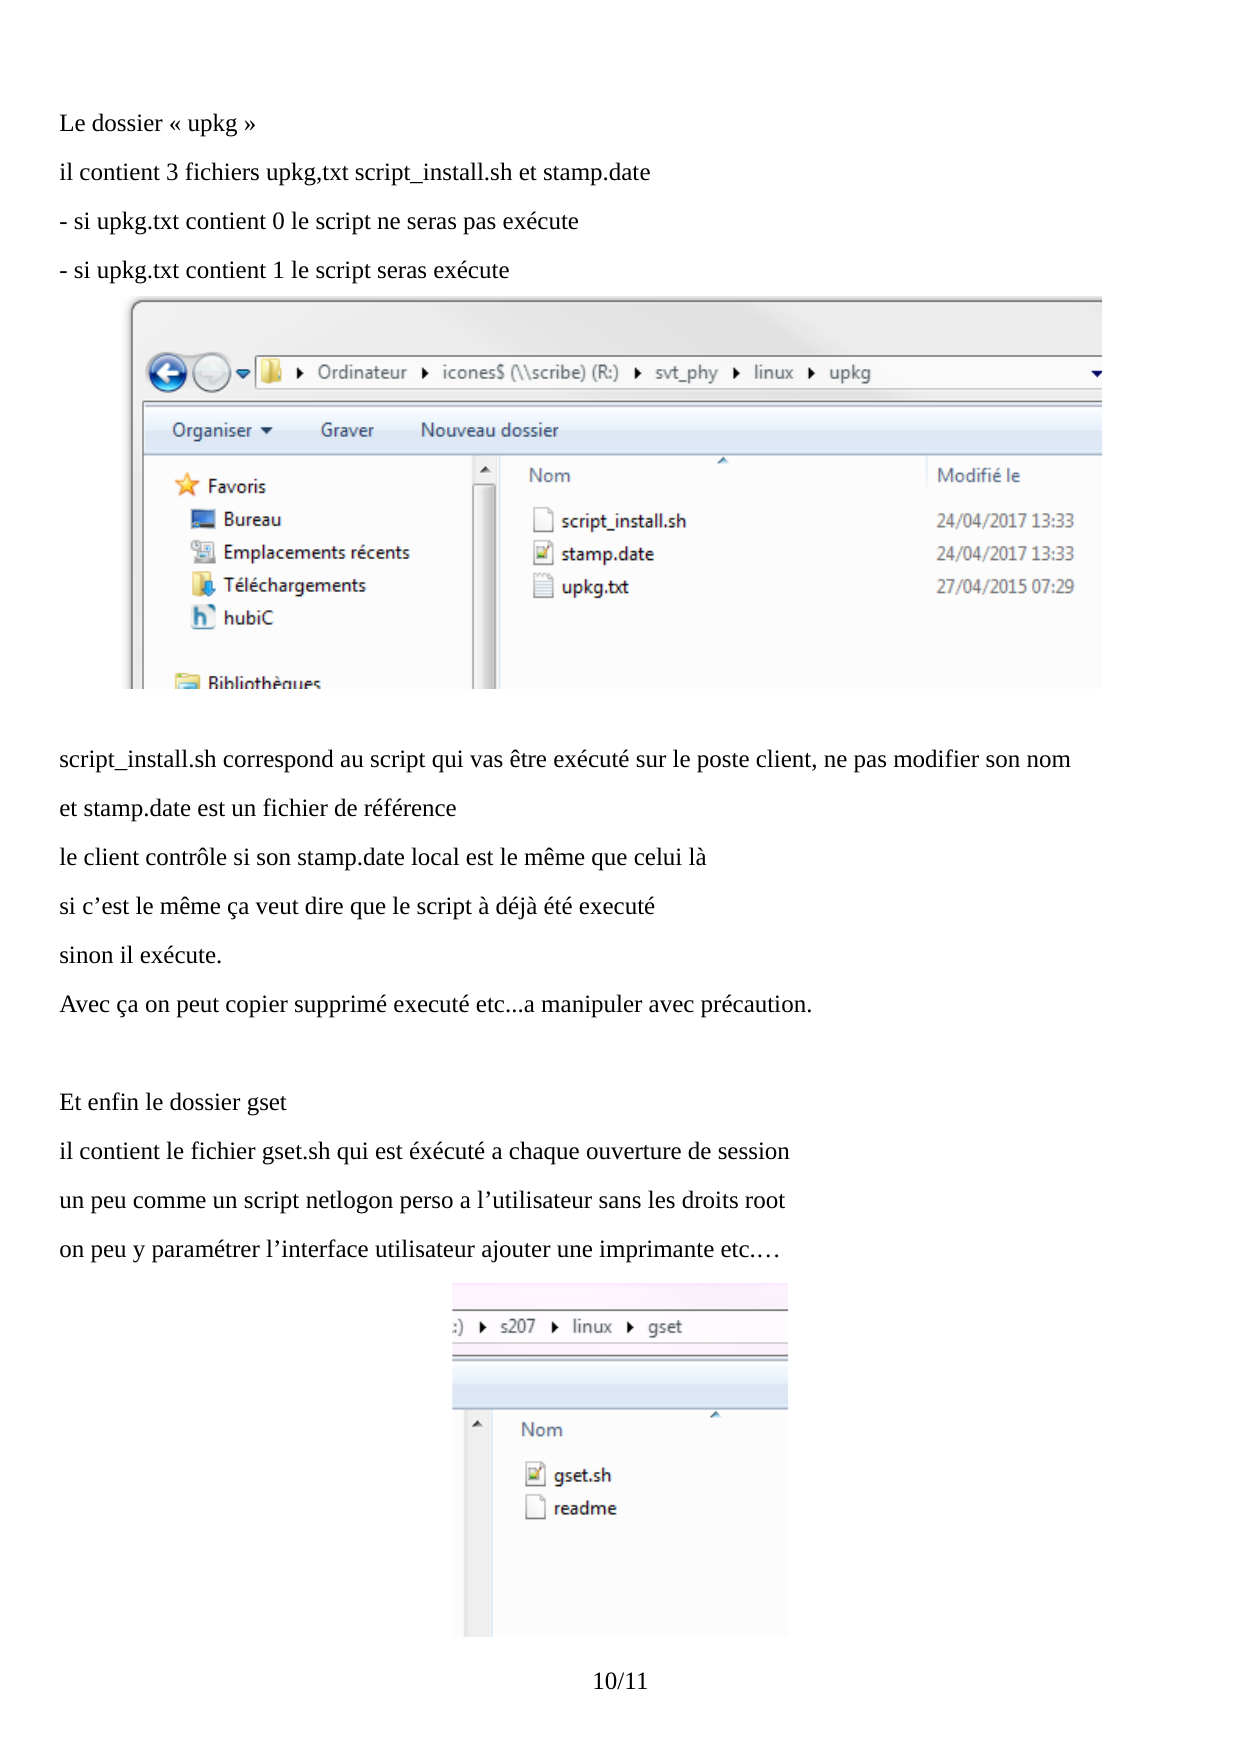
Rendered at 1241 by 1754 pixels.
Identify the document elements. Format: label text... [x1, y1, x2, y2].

text il contient le fichier gset.sh qui est éxécuté a chaque ouverture de session [59, 1136, 1181, 1165]
picture [119, 296, 1103, 689]
text sinon il exécute. [59, 940, 1181, 969]
text Le dossier « upkg » [59, 108, 1181, 137]
text - si upkg.txt contient 0 le script ne seras pas exécute [59, 206, 1181, 235]
text et stamp.date est un fichier de référence [59, 793, 1181, 822]
text on peu y paramétrer l’interface utilisateur ajouter une imprimante etc.… [59, 1234, 1181, 1263]
text il contient 3 fichiers upkg,txt script_install.sh et stamp.date [59, 157, 1181, 186]
text si c’est le même ça veut dire que le script à déjà été executé [59, 891, 1181, 920]
text script_install.sh correspond au script qui vas être exécuté sur le poste client, ne pas modifier son nom [59, 744, 1181, 773]
text - si upkg.txt contient 1 le script seras exécute [59, 255, 1181, 284]
text le client contrôle si son stamp.date local est le même que celui là [59, 842, 1181, 871]
text un peu comme un script netlogon perso a l’utilisateur sans les droits root [59, 1185, 1181, 1214]
text Avec ça on peut copier supprimé executé etc...a manipuler avec précaution. [59, 989, 1181, 1018]
text Et enfin le dossier gset [59, 1087, 1181, 1116]
picture [452, 1283, 789, 1637]
